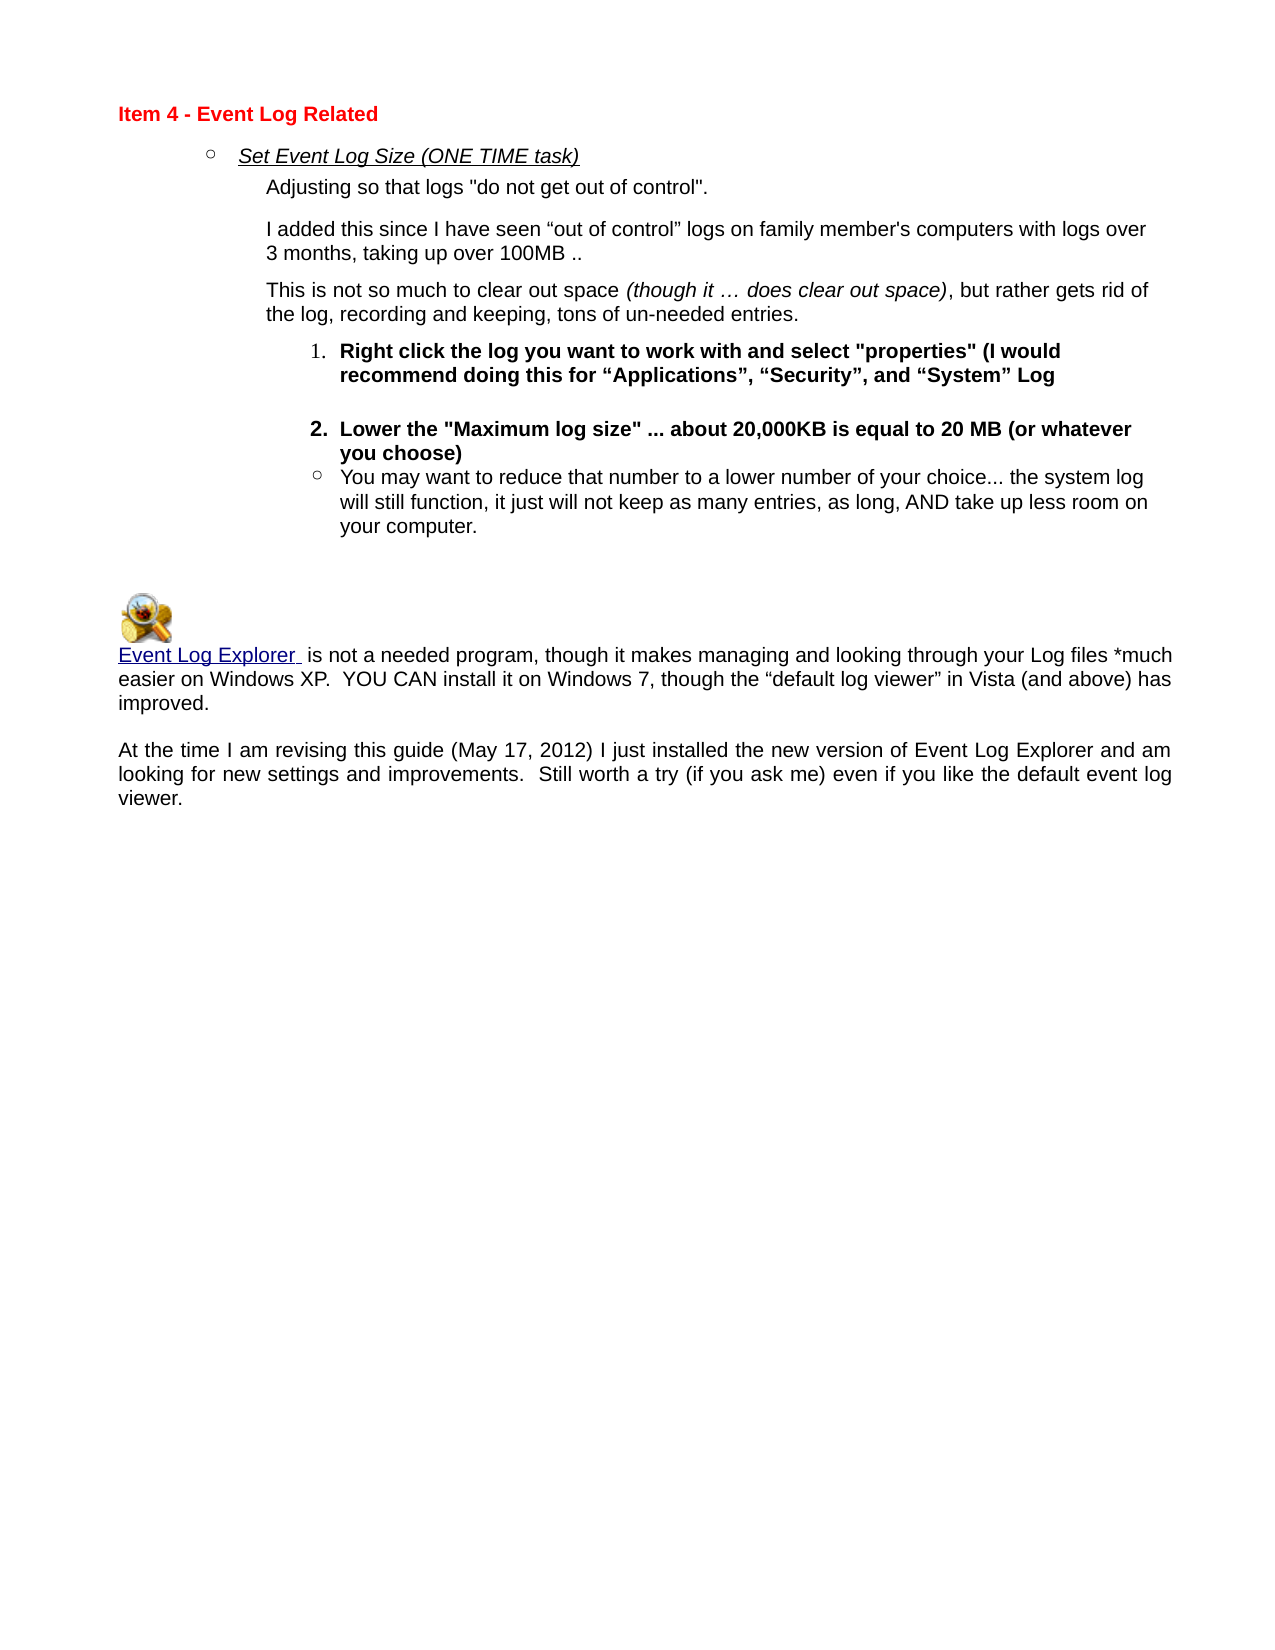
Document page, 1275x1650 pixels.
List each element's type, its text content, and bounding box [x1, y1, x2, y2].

list Right click the log you want to work with and select "properties" (I would recommend doing this for “Applications”, “Security”, and “System” Log [310, 338, 1174, 387]
text This is not so much to clear out space (though it … does clear out space), but rather gets rid of the log, recording and keeping, tons of un-needed entries. [266, 277, 1149, 325]
text Item 4 - Event Log Related [118, 102, 1174, 126]
picture [121, 592, 172, 643]
text Event Log Explorer is not a needed program, though it makes managing and looking through your Log files *much easier on Windows XP. YOU CAN install it on Windows 7, though the “default log viewer” in Vista (and above) has improved. [118, 642, 1174, 714]
text I added this since I have seen “out of control” logs on family member's computers with logs over 3 months, taking up over 100MB .. [266, 217, 1149, 265]
list Lower the "Maximum log size" ... about 20,000KB is equal to 20 MB (or whatever you choose) [310, 416, 1174, 465]
text At the time I am revising this guide (May 17, 2012) I just installed the new version of Event Log Explorer and am looking for new settings and improvements. Still worth a try (if you ask me) even if you like the default event log viewer. [118, 738, 1174, 810]
list You may want to reduce that number to a lower number of your choice... the system log will still function, it just will not keep as many entries, as long, AND take up less room on your computer. [307, 465, 1174, 538]
list Set Event Log Size (ONE TIME task) [201, 144, 1174, 169]
text Adjusting so that logs "do not get out of control". [266, 175, 1149, 199]
